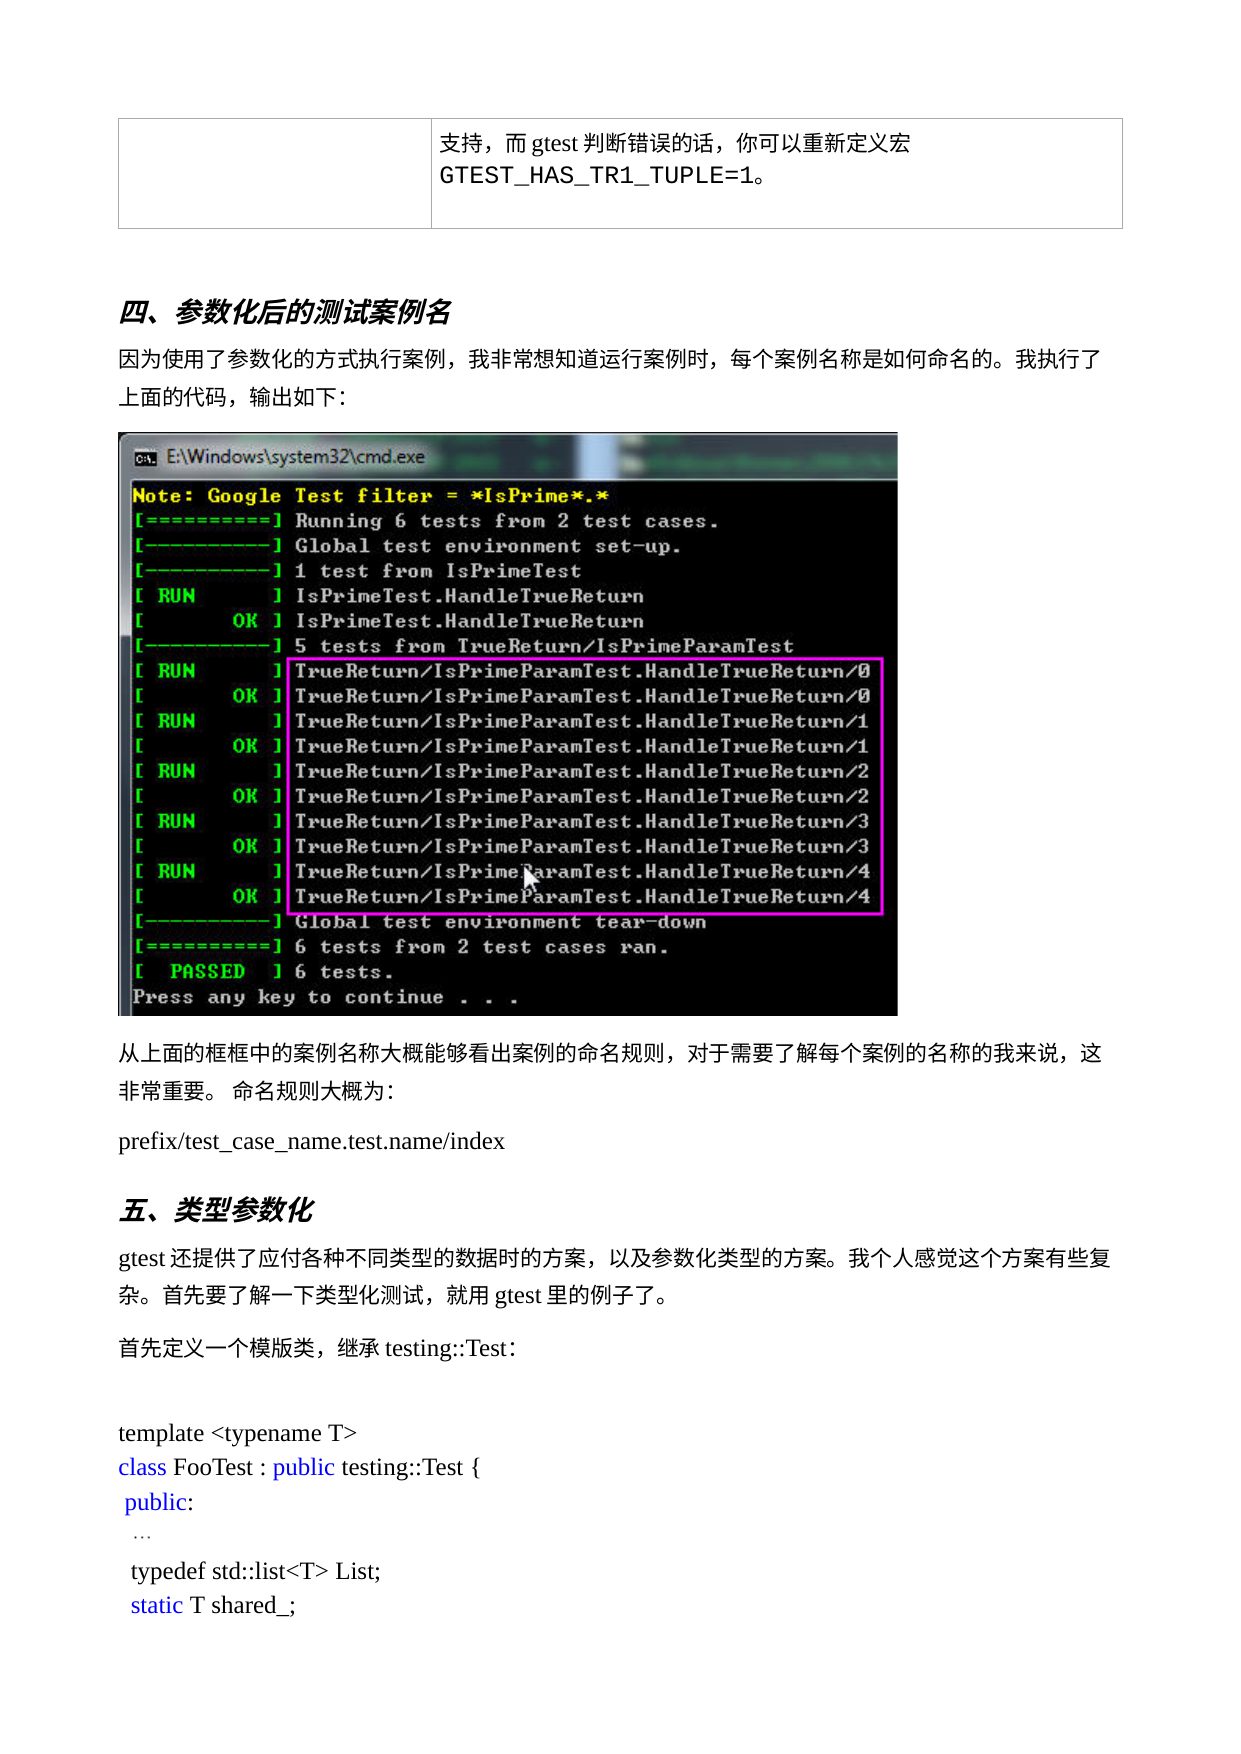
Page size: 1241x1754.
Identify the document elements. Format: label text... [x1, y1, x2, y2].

subtitle 四、参数化后的测试案例名 [118, 290, 1122, 330]
text gtest还提供了应付各种不同类型的数据时的方案，以及参数化类型的方案。我个人感觉这个方案有些复杂。首先要了解一下类型化测试，就用gtest里的例子了。 [118, 1241, 1122, 1310]
picture [130, 1524, 154, 1545]
table_cell [119, 119, 431, 228]
text 首先定义一个模版类，继承testing::Test： [118, 1331, 1122, 1363]
text 从上面的框框中的案例名称大概能够看出案例的命名规则，对于需要了解每个案例的名称的我来说，这非常重要。 命名规则大概为： [118, 1036, 1122, 1106]
text template <typename T> class FooTest : public testing::Test { public: typedef std::list<T> List; static T shared_; [118, 1418, 1122, 1619]
subtitle 五、类型参数化 [118, 1188, 1122, 1228]
table_cell 支持，而gtest判断错误的话，你可以重新定义宏GTEST_HAS_TR1_TUPLE=1。 [432, 119, 1122, 228]
picture [118, 432, 898, 1016]
text prefix/test_case_name.test.name/index [118, 1126, 1122, 1155]
text 因为使用了参数化的方式执行案例，我非常想知道运行案例时，每个案例名称是如何命名的。我执行了上面的代码，输出如下： [118, 342, 1122, 412]
